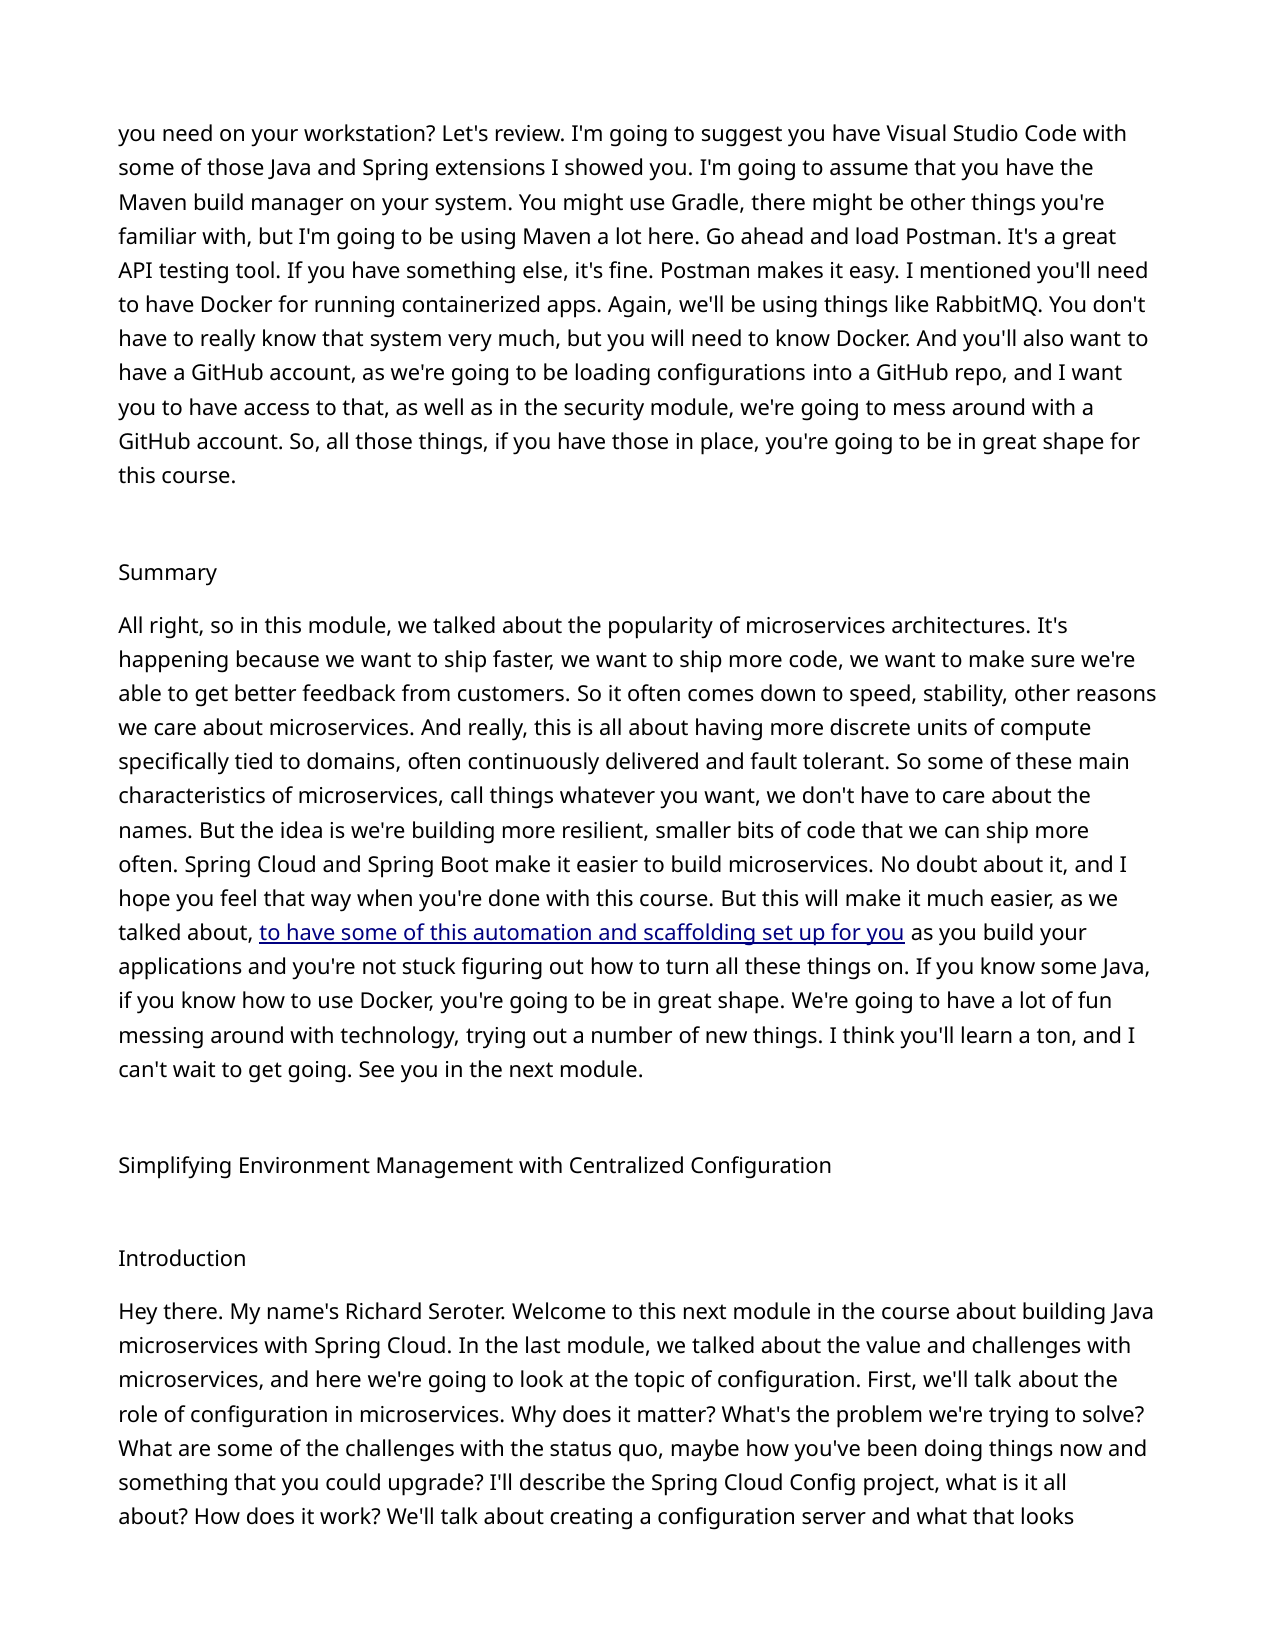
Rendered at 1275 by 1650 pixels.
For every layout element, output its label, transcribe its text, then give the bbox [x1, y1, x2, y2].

text you need on your workstation? Let's review. I'm going to suggest you have Visual Studio Code with some of those Java and Spring extensions I showed you. I'm going to assume that you have the Maven build manager on your system. You might use Gradle, there might be other things you're familiar with, but I'm going to be using Maven a lot here. Go ahead and load Postman. It's a great API testing tool. If you have something else, it's fine. Postman makes it easy. I mentioned you'll need to have Docker for running containerized apps. Again, we'll be using things like RabbitMQ. You don't have to really know that system very much, but you will need to know Docker. And you'll also want to have a GitHub account, as we're going to be loading configurations into a GitHub repo, and I want you to have access to that, as well as in the security module, we're going to mess around with a GitHub account. So, all those things, if you have those in place, you're going to be in great shape for this course. [118, 118, 1157, 489]
text All right, so in this module, we talked about the popularity of microservices architectures. It's happening because we want to ship faster, we want to ship more code, we want to make sure we're able to get better feedback from customers. So it often comes down to speed, stability, other reasons we care about microservices. And really, this is all about having more discrete units of compute specifically tied to domains, often continuously delivered and fault tolerant. So some of these main characteristics of microservices, call things whatever you want, we don't have to care about the names. But the idea is we're building more resilient, smaller bits of code that we can ship more often. Spring Cloud and Spring Boot make it easier to build microservices. No doubt about it, and I hope you feel that way when you're done with this course. But this will make it much easier, as we talked about, to have some of this automation and scaffolding set up for you as you build your applications and you're not stuck figuring out how to turn all these things on. If you know some Java, if you know how to use Docker, you're going to be in great shape. We're going to have a lot of fun messing around with technology, trying out a number of new things. I think you'll learn a ton, and I can't wait to get going. See you in the next module. [118, 610, 1157, 1084]
subtitle Introduction [118, 1243, 1157, 1273]
subtitle Simplifying Environment Management with Centralized Configuration [118, 1151, 1157, 1180]
subtitle Summary [118, 556, 1157, 586]
text Hey there. My name's Richard Seroter. Welcome to this next module in the course about building Java microservices with Spring Cloud. In the last module, we talked about the value and challenges with microservices, and here we're going to look at the topic of configuration. First, we'll talk about the role of configuration in microservices. Why does it matter? What's the problem we're trying to solve? What are some of the challenges with the status quo, maybe how you've been doing things now and something that you could upgrade? I'll describe the Spring Cloud Config project, what is it all about? How does it work? We'll talk about creating a configuration server and what that looks [118, 1296, 1157, 1531]
